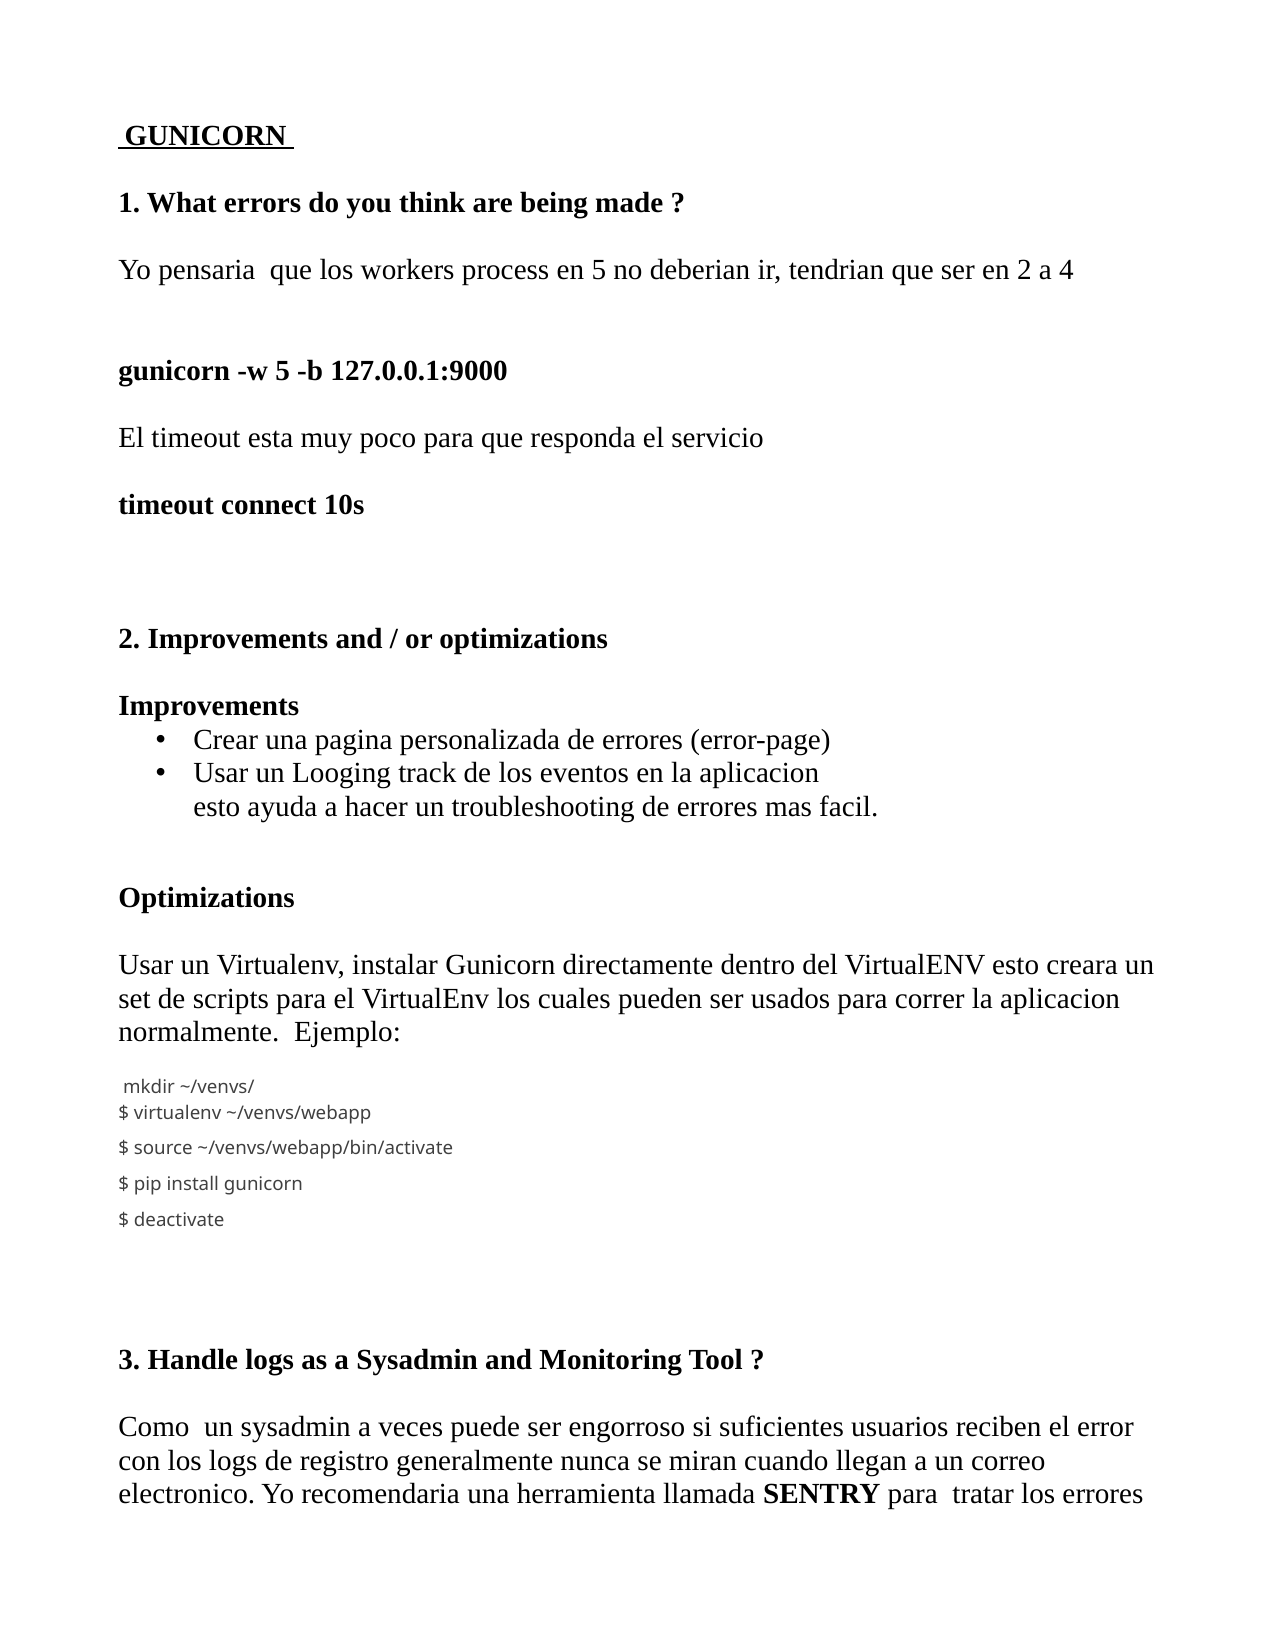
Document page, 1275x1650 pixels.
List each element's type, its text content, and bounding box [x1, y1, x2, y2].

text mkdir ~/venvs/ [118, 1073, 1157, 1099]
text $ deactivate [118, 1206, 1157, 1232]
text 2. Improvements and / or optimizations [118, 621, 1157, 655]
text El timeout esta muy poco para que responda el servicio [118, 420, 1157, 453]
text GUNICORN [118, 118, 1157, 152]
list Crear una pagina personalizada de errores (error-page) [156, 722, 1157, 756]
text 1. What errors do you think are being made ? [118, 185, 1157, 219]
text timeout connect 10s [118, 487, 1157, 521]
text Improvements [118, 688, 1157, 722]
text $ source ~/venvs/webapp/bin/activate [118, 1135, 1157, 1160]
text Como un sysadmin a veces puede ser engorroso si suficientes usuarios reciben el error con los logs de registro generalmente nunca se miran cuando llegan a un correo electronico. Yo recomendaria una herramienta llamada SENTRY para tratar los errores [118, 1409, 1157, 1510]
text $ pip install gunicorn [118, 1170, 1157, 1196]
text gunicorn -w 5 -b 127.0.0.1:9000 [118, 353, 1157, 386]
text Usar un Virtualenv, instalar Gunicorn directamente dentro del VirtualENV esto creara un set de scripts para el VirtualEnv los cuales pueden ser usados para correr la aplicacion normalmente. Ejemplo: [118, 947, 1157, 1048]
text 3. Handle logs as a Sysadmin and Monitoring Tool ? [118, 1342, 1157, 1376]
text Optimizations [118, 880, 1157, 914]
list esto ayuda a hacer un troubleshooting de errores mas facil. [156, 789, 1157, 823]
text Yo pensaria que los workers process en 5 no deberian ir, tendrian que ser en 2 a 4 [118, 252, 1157, 286]
text $ virtualenv ~/venvs/webapp [118, 1099, 1157, 1124]
list Usar un Looging track de los eventos en la aplicacion [156, 756, 1157, 789]
